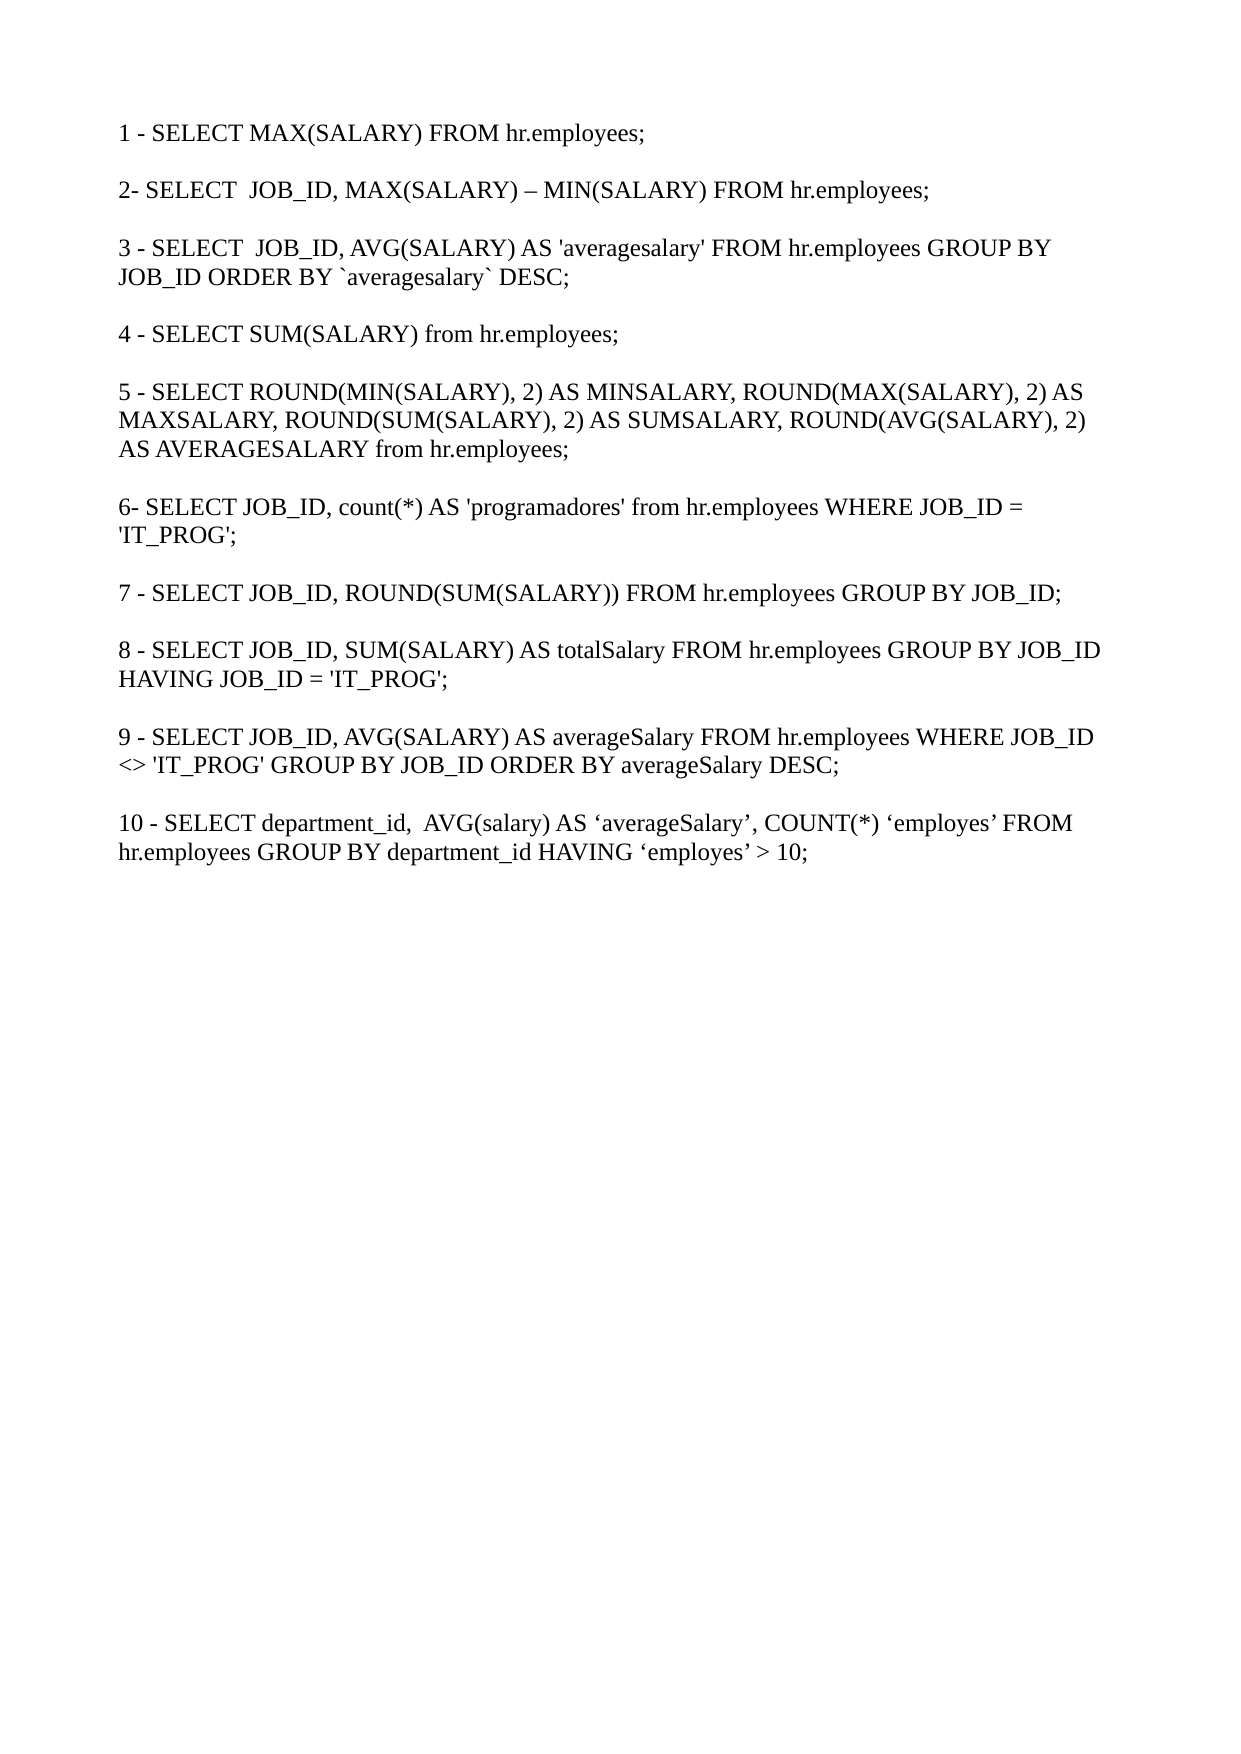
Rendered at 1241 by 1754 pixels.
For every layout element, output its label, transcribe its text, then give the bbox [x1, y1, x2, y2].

text 8 - SELECT JOB_ID, SUM(SALARY) AS totalSalary FROM hr.employees GROUP BY JOB_ID HAVING JOB_ID = 'IT_PROG'; [118, 636, 1122, 693]
text 2- SELECT JOB_ID, MAX(SALARY) – MIN(SALARY) FROM hr.employees; [118, 176, 1122, 204]
text 10 - SELECT department_id, AVG(salary) AS ‘averageSalary’, COUNT(*) ‘employes’ FROM hr.employees GROUP BY department_id HAVING ‘employes’ > 10; [118, 808, 1122, 866]
text 5 - SELECT ROUND(MIN(SALARY), 2) AS MINSALARY, ROUND(MAX(SALARY), 2) AS MAXSALARY, ROUND(SUM(SALARY), 2) AS SUMSALARY, ROUND(AVG(SALARY), 2) AS AVERAGESALARY from hr.employees; [118, 377, 1122, 463]
text 7 - SELECT JOB_ID, ROUND(SUM(SALARY)) FROM hr.employees GROUP BY JOB_ID; [118, 578, 1122, 607]
text 3 - SELECT JOB_ID, AVG(SALARY) AS 'averagesalary' FROM hr.employees GROUP BY JOB_ID ORDER BY `averagesalary` DESC; [118, 233, 1122, 291]
text 9 - SELECT JOB_ID, AVG(SALARY) AS averageSalary FROM hr.employees WHERE JOB_ID <> 'IT_PROG' GROUP BY JOB_ID ORDER BY averageSalary DESC; [118, 722, 1122, 779]
text 6- SELECT JOB_ID, count(*) AS 'programadores' from hr.employees WHERE JOB_ID = 'IT_PROG'; [118, 492, 1122, 549]
text 1 - SELECT MAX(SALARY) FROM hr.employees; [118, 118, 1122, 147]
text 4 - SELECT SUM(SALARY) from hr.employees; [118, 319, 1122, 348]
